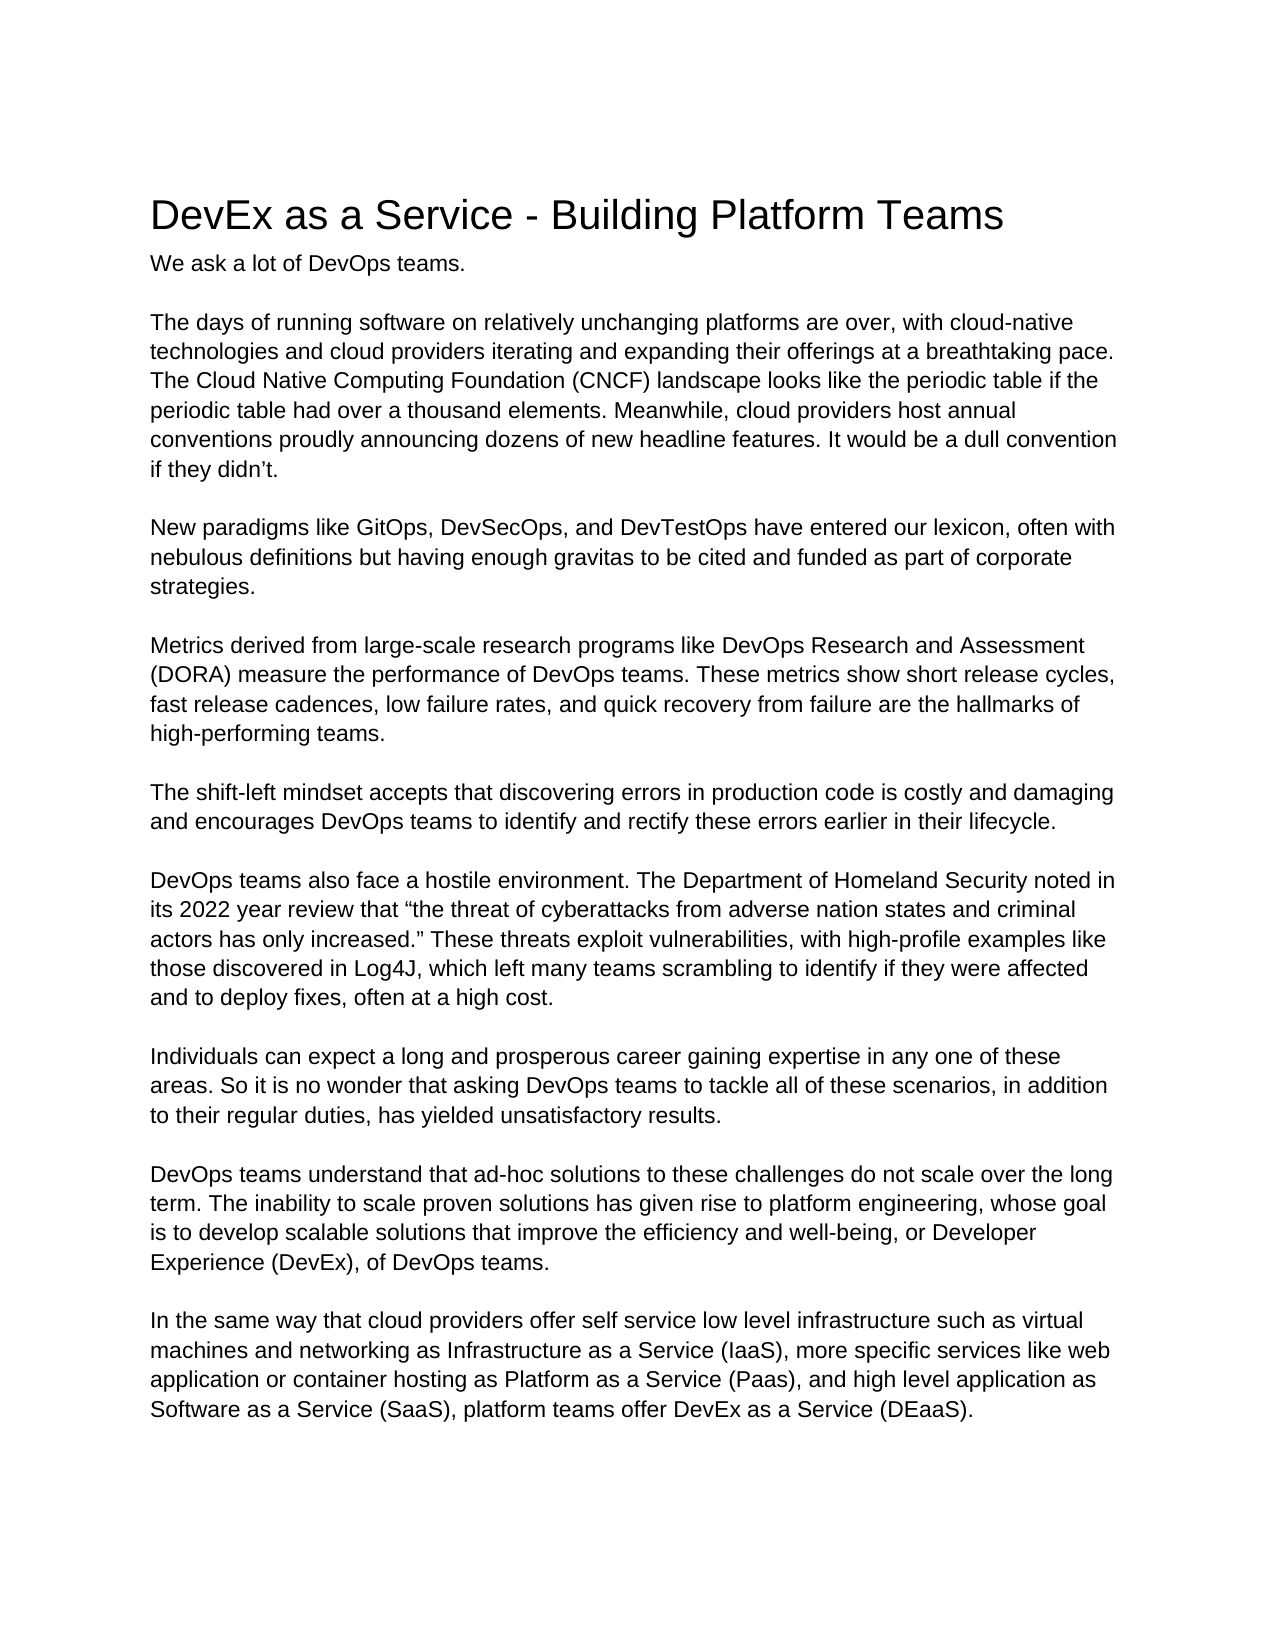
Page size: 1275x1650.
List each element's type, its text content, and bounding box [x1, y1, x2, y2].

text Metrics derived from large-scale research programs like DevOps Research and Assessment (DORA) measure the performance of DevOps teams. These metrics show short release cycles, fast release cadences, low failure rates, and quick recovery from failure are the hallmarks of high-performing teams. [150, 633, 1125, 746]
text We ask a lot of DevOps teams. [150, 251, 1125, 276]
text In the same way that cloud providers offer self service low level infrastructure such as virtual machines and networking as Infrastructure as a Service (IaaS), more specific services like web application or container hosting as Platform as a Service (Paas), and high level application as Software as a Service (SaaS), platform teams offer DevEx as a Service (DEaaS). [150, 1308, 1125, 1422]
text The days of running software on relatively unchanging platforms are over, with cloud-native technologies and cloud providers iterating and expanding their offerings at a breathtaking pace. The Cloud Native Computing Foundation (CNCF) landscape looks like the periodic table if the periodic table had over a thousand elements. Meanwhile, cloud providers host annual conventions proudly announcing dozens of new headline features. It would be a dull convention if they didn’t. [150, 309, 1125, 482]
subtitle DevEx as a Service - Building Platform Teams [150, 192, 1125, 238]
text The shift-left mindset accepts that discovering errors in production code is costly and damaging and encourages DevOps teams to identify and rectify these errors earlier in their lifecycle. [150, 779, 1125, 834]
text Individuals can expect a long and prosperous career gaining expertise in any one of these areas. So it is no wonder that asking DevOps teams to tackle all of these scenarios, in addition to their regular duties, has yielded unsatisfactory results. [150, 1044, 1125, 1128]
text DevOps teams understand that ad-hoc solutions to these challenges do not scale over the long term. The inability to scale proven solutions has given rise to platform engineering, whose goal is to develop scalable solutions that improve the efficiency and well-being, or Developer Experience (DevEx), of DevOps teams. [150, 1161, 1125, 1275]
text New paradigms like GitOps, DevSecOps, and DevTestOps have entered our lexicon, often with nebulous definitions but having enough gravitas to be cited and funded as part of corporate strategies. [150, 515, 1125, 599]
text DevOps teams also face a hostile environment. The Department of Homeland Security noted in its 2022 year review that “the threat of cyberattacks from adverse nation states and criminal actors has only increased.” These threats exploit vulnerabilities, with high-profile examples like those discovered in Log4J, which left many teams scrambling to identify if they were affected and to deploy fixes, often at a high cost. [150, 868, 1125, 1011]
